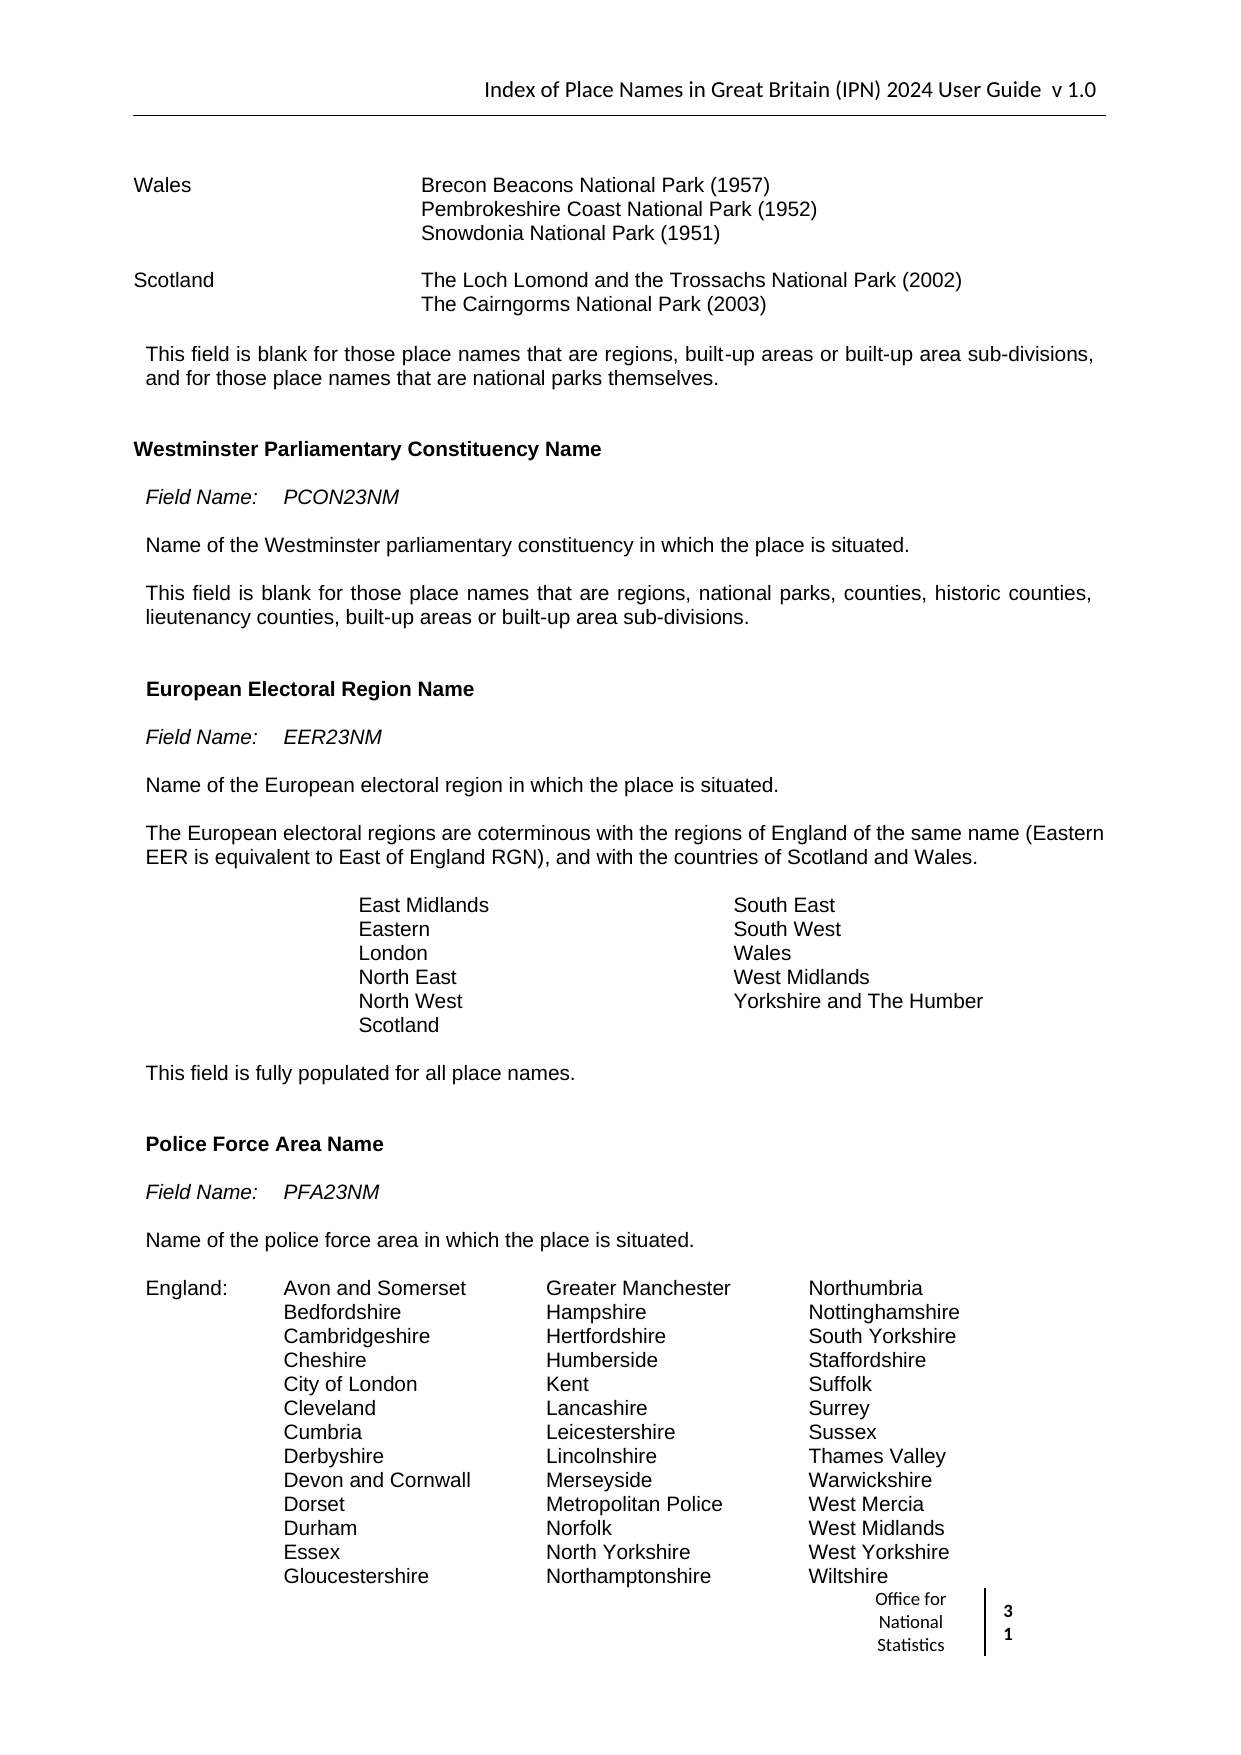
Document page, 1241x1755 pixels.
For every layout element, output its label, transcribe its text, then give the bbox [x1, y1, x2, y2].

subtitle Police Force Area Name [145, 1132, 1106, 1156]
subtitle European Electoral Region Name [146, 677, 1106, 701]
subtitle Snowdonia National Park (1951) [133, 220, 1108, 244]
text Eastern South West [221, 917, 1108, 941]
text This field is blank for those place names that are regions, national parks, counties, historic counties, lieutenancy counties, built-up areas or built-up area sub-divisions. [145, 581, 1094, 629]
subtitle The Cairngorms National Park (2003) [133, 292, 1108, 316]
text Field Name: PFA23NM [145, 1180, 1106, 1204]
text Derbyshire Lincolnshire Thames Valley [145, 1444, 991, 1468]
text Field Name: EER23NM [145, 725, 1106, 749]
text North West Yorkshire and The Humber [221, 988, 1108, 1012]
text Field Name: PCON23NM [145, 485, 425, 509]
text Devon and Cornwall Merseyside Warwickshire [145, 1468, 991, 1492]
text London Wales [221, 941, 1108, 964]
text City of London Kent Suffolk [145, 1372, 991, 1396]
text The European electoral regions are coterminous with the regions of England of the same name (Eastern EER is equivalent to East of England RGN), and with the countries of Scotland and Wales. [145, 821, 1106, 868]
text Gloucestershire Northamptonshire Wiltshire [145, 1563, 991, 1587]
subtitle Westminster Parliamentary Constituency Name [133, 437, 677, 461]
text Scotland [221, 1012, 1108, 1036]
text England: Avon and Somerset Greater Manchester Northumbria [145, 1276, 1106, 1300]
subtitle Scotland The Loch Lomond and the Trossachs National Park (2002) [133, 268, 1108, 292]
text This field is blank for those place names that are regions, built-up areas or built-up area sub-divisions, and for those place names that are national parks themselves. [145, 341, 1094, 389]
text Name of the police force area in which the place is situated. [145, 1228, 991, 1252]
text East Midlands South East [221, 893, 1108, 917]
text North East West Midlands [221, 964, 1108, 988]
subtitle Wales Brecon Beacons National Park (1957) [133, 172, 1108, 196]
text Durham Norfolk West Midlands [145, 1516, 991, 1539]
text Cambridgeshire Hertfordshire South Yorkshire [145, 1324, 991, 1348]
text Dorset Metropolitan Police West Mercia [145, 1492, 991, 1516]
subtitle Pembrokeshire Coast National Park (1952) [133, 196, 1108, 220]
text This field is fully populated for all place names. [145, 1060, 1106, 1084]
text Cheshire Humberside Staffordshire [145, 1348, 991, 1372]
text Bedfordshire Hampshire Nottinghamshire [220, 1300, 1094, 1324]
text Cleveland Lancashire Surrey [145, 1396, 991, 1420]
text Name of the Westminster parliamentary constituency in which the place is situated. [145, 533, 1075, 557]
text Cumbria Leicestershire Sussex [145, 1420, 991, 1444]
text Essex North Yorkshire West Yorkshire [145, 1539, 991, 1563]
text Name of the European electoral region in which the place is situated. [145, 773, 991, 797]
